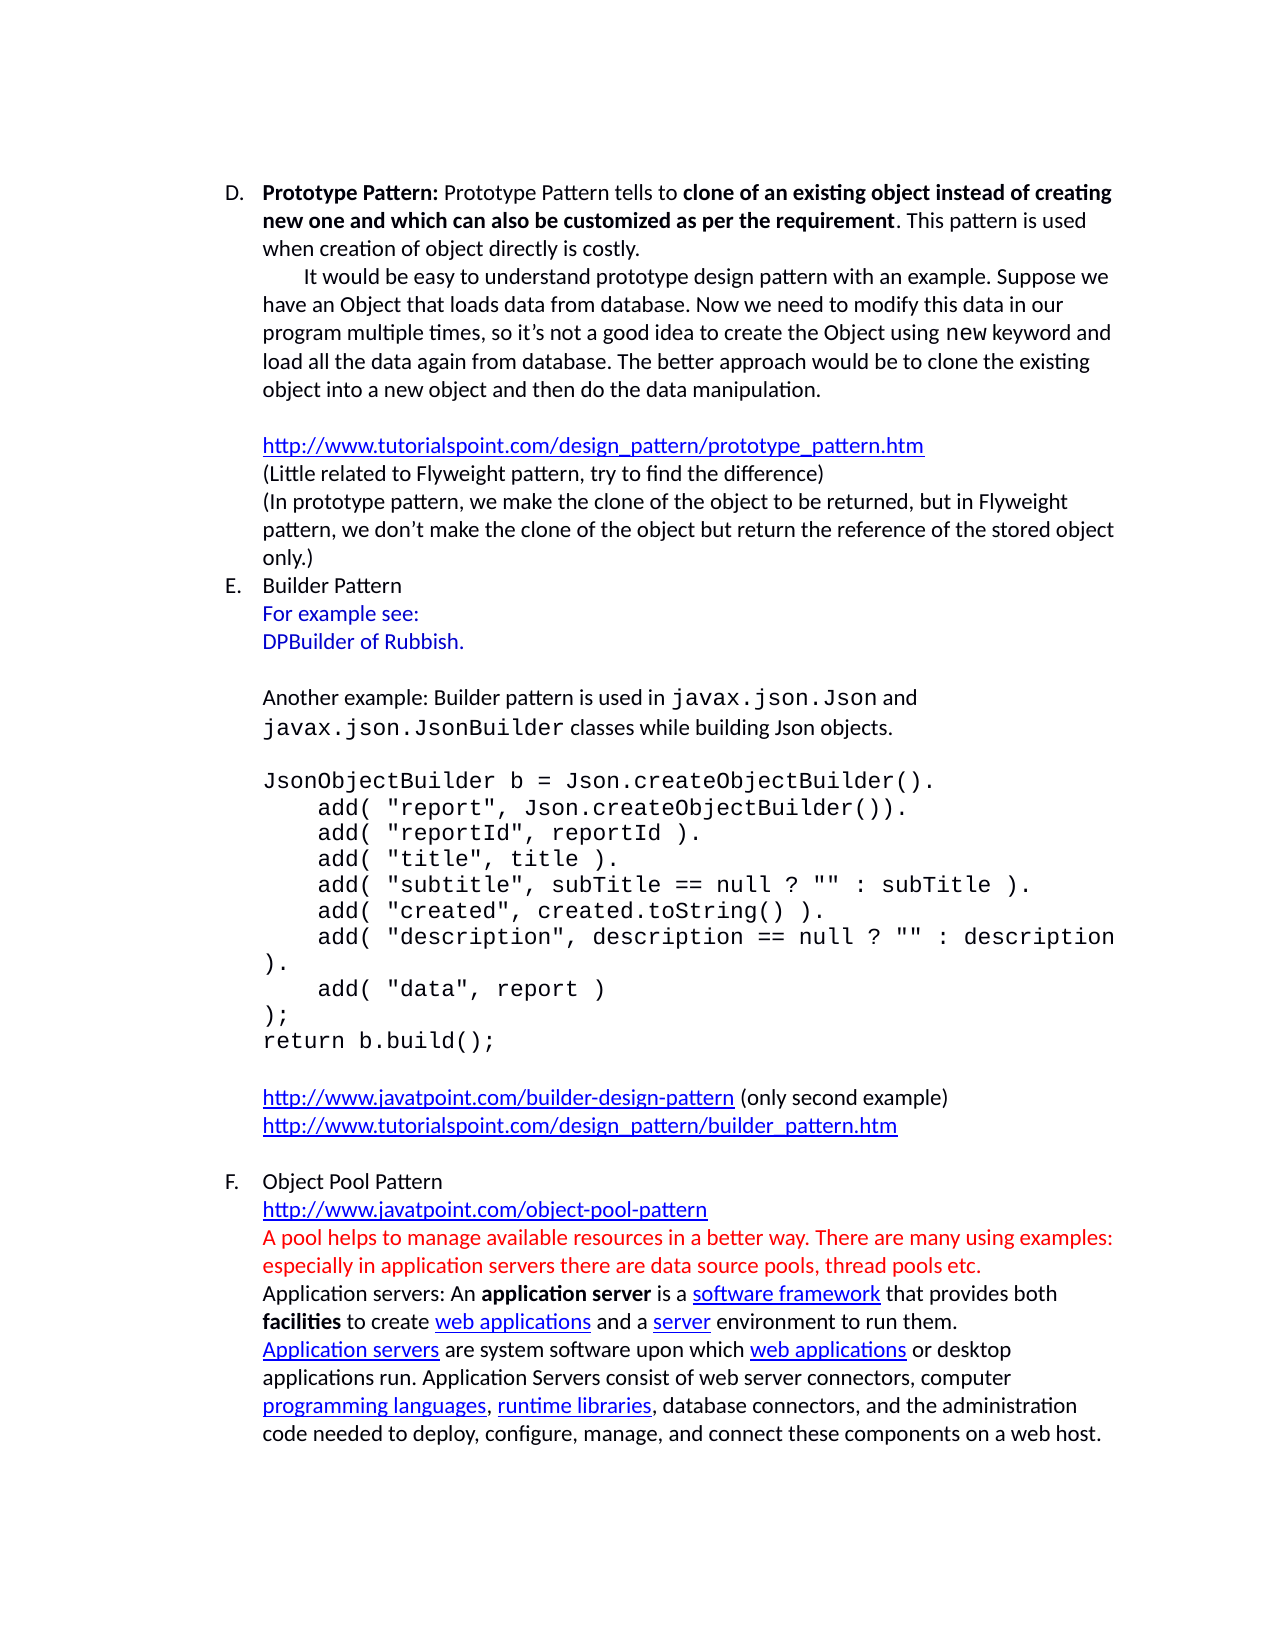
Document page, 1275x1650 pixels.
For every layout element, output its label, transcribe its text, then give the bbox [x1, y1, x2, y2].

list add( "reportId", reportId ). [225, 822, 1125, 848]
list add( "created", created.toString() ). [225, 899, 1125, 926]
list Object Pool Pattern [225, 1167, 1125, 1195]
text Application servers: An application server is a software framework that provides both facilities to create web applications and a server environment to run them. [262, 1279, 1125, 1335]
list add( "subtitle", subTitle == null ? "" : subTitle ). [225, 874, 1125, 899]
list http://www.tutorialspoint.com/design_pattern/builder_pattern.htm [225, 1111, 1125, 1139]
text (Little related to Flyweight pattern, try to find the difference) [262, 459, 1125, 487]
list Prototype Pattern: Prototype Pattern tells to clone of an existing object instead of creating new one and which can also be customized as per the requirement. This pattern is used when creation of object directly is costly. [225, 178, 1125, 262]
list For example see: [225, 599, 1125, 627]
list add( "description", description == null ? "" : description ). [225, 926, 1125, 977]
list Builder Pattern [225, 571, 1125, 599]
list ); [225, 1003, 1125, 1029]
text (In prototype pattern, we make the clone of the object to be returned, but in Flyweight pattern, we don’t make the clone of the object but return the reference of the stored object only.) [262, 487, 1125, 571]
text http://www.javatpoint.com/object-pool-pattern [262, 1195, 1125, 1223]
text Application servers are system software upon which web applications or desktop applications run. Application Servers consist of web server connectors, computer programming languages, runtime libraries, database connectors, and the administration code needed to deploy, configure, manage, and connect these components on a web host. [262, 1335, 1125, 1447]
list JsonObjectBuilder b = Json.createObjectBuilder(). [225, 770, 1125, 796]
list It would be easy to understand prototype design pattern with an example. Suppose we have an Object that loads data from database. Now we need to modify this data in our program multiple times, so it’s not a good idea to create the Object using new keyword and load all the data again from database. The better approach would be to clone the existing object into a new object and then do the data manipulation. [225, 262, 1125, 403]
list Another example: Builder pattern is used in javax.json.Json and javax.json.JsonBuilder classes while building Json objects. [225, 683, 1125, 742]
list add( "data", report ) [225, 977, 1125, 1003]
text http://www.tutorialspoint.com/design_pattern/prototype_pattern.htm [262, 431, 1125, 459]
list add( "report", Json.createObjectBuilder()). [225, 796, 1125, 822]
list add( "title", title ). [225, 848, 1125, 874]
list DPBuilder of Rubbish. [225, 627, 1125, 656]
list http://www.javatpoint.com/builder-design-pattern (only second example) [225, 1083, 1125, 1111]
list return b.build(); [225, 1029, 1125, 1055]
text A pool helps to manage available resources in a better way. There are many using examples: especially in application servers there are data source pools, thread pools etc. [262, 1223, 1125, 1279]
